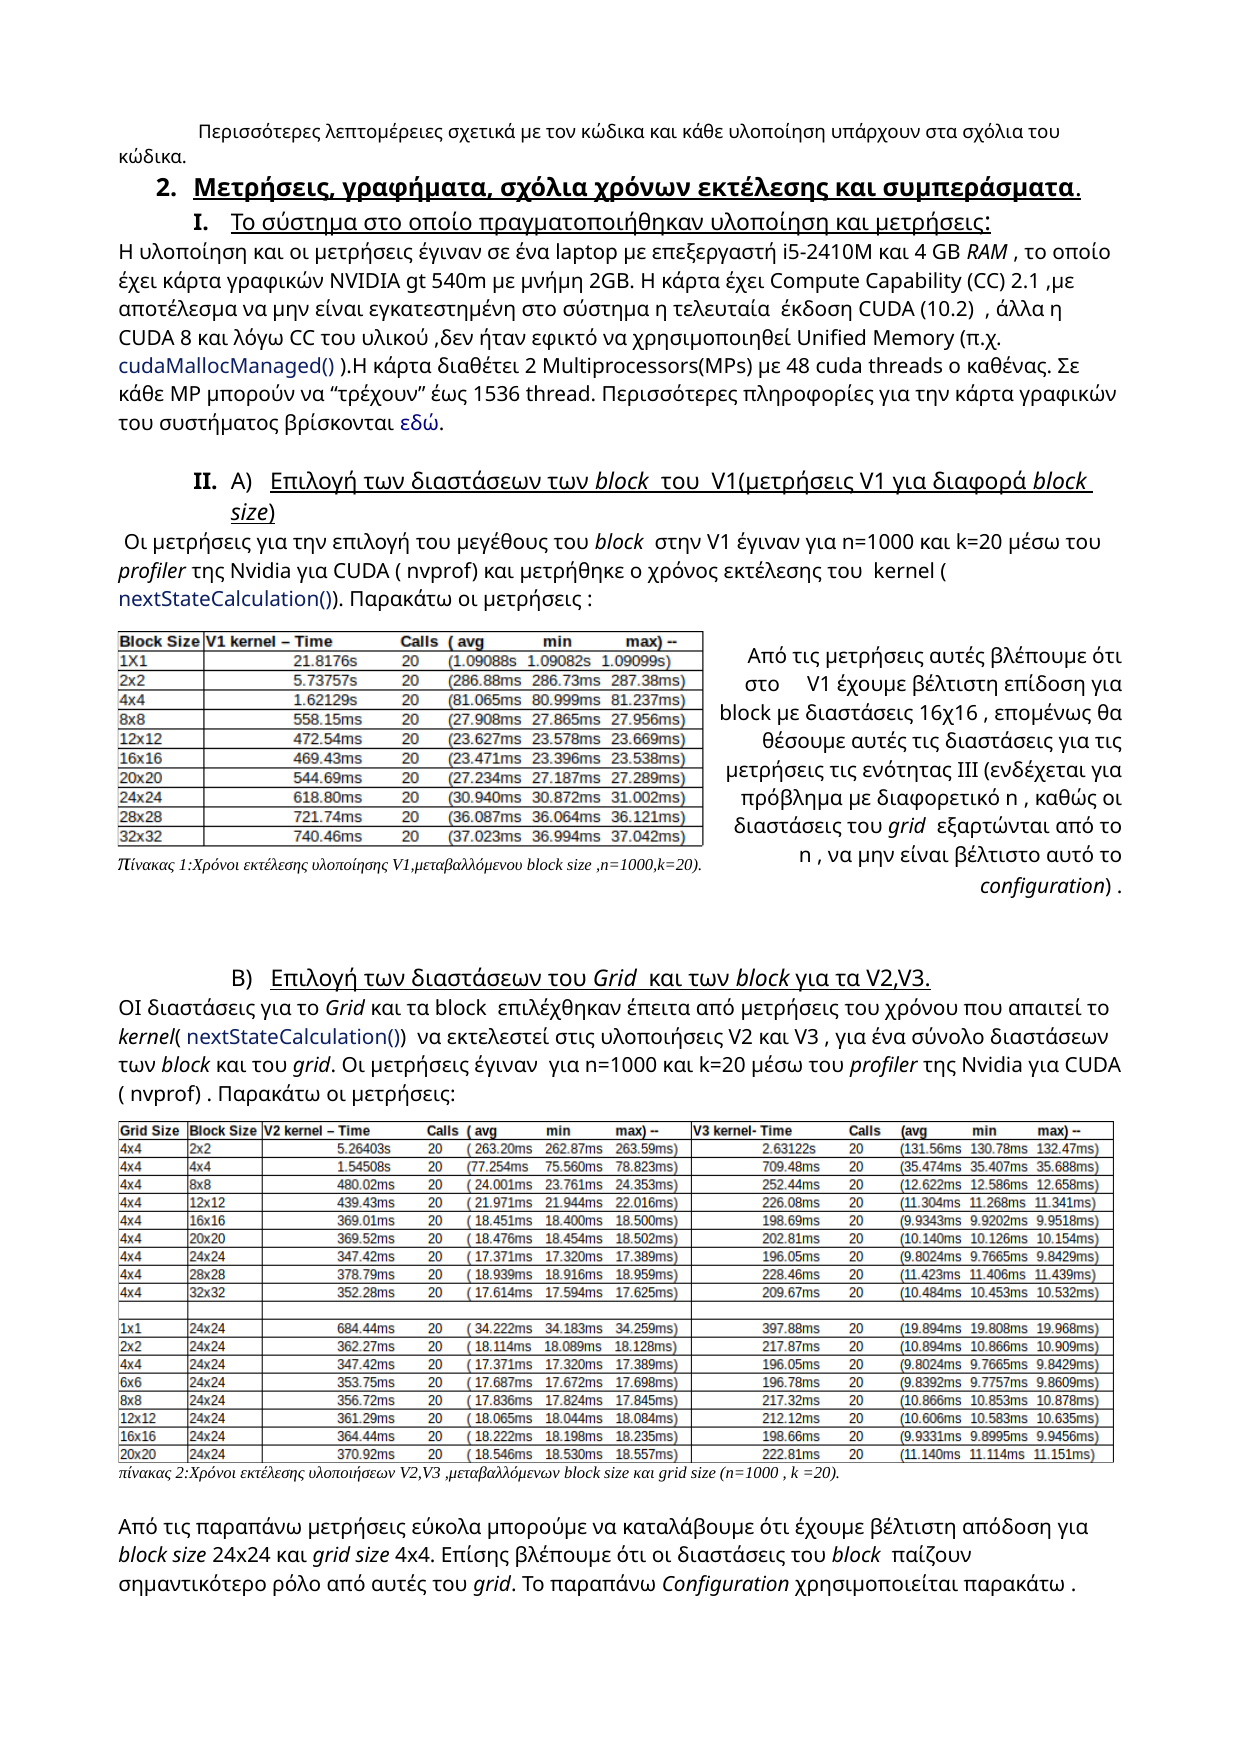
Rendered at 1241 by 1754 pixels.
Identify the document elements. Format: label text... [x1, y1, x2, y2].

text B) Επιλογή των διαστάσεων του Grid και των block για τα V2,V3. [231, 962, 1122, 993]
text Από τις μετρήσεις αυτές βλέπουμε ότι στο V1 έχουμε βέλτιστη επίδοση για block με διαστάσεις 16χ16 , επομένως θα θέσουμε αυτές τις διαστάσεις για τις μετρήσεις τις ενότητας ΙΙΙ (ενδέχεται για πρόβλημα με διαφορετικό n , καθώς οι διαστάσεις του grid εξαρτώνται από το n , να μην είναι βέλτιστο αυτό το configuration) . [118, 641, 1122, 900]
text ΟΙ διαστάσεις για το Grid και τα block επιλέχθηκαν έπειτα από μετρήσεις του χρόνου που απαιτεί το kernel( nextStateCalculation()) να εκτελεστεί στις υλοποιήσεις V2 και V3 , για ένα σύνολο διαστάσεων των block και του grid. Οι μετρήσεις έγιναν για n=1000 και k=20 μέσω του profiler της Nvidia για CUDA ( nvprof) . Παρακάτω οι μετρήσεις: [118, 993, 1122, 1107]
list A) Επιλογή των διαστάσεων των block του V1(μετρήσεις V1 για διαφορά block size) [193, 465, 1122, 527]
text Από τις παραπάνω μετρήσεις εύκολα μπορούμε να καταλάβουμε ότι έχουμε βέλτιστη απόδοση για block size 24x24 και grid size 4x4. Επίσης βλέπουμε ότι οι διαστάσεις του block παίζουν σημαντικότερο ρόλο από αυτές του grid. Το παραπάνω Configuration χρησιμοποιείται παρακάτω . [118, 1512, 1122, 1597]
picture [118, 1121, 1117, 1463]
list Το σύστημα στο οποίο πραγματοποιήθηκαν υλοποίηση και μετρήσεις: [193, 203, 1122, 237]
text πίνακας 2:Χρόνοι εκτέλεσης υλοποιήσεων V2,V3 ,μεταβαλλόμενων block size και grid size (n=1000 , k =20). [118, 1463, 1116, 1482]
text Περισσότερες λεπτομέρειες σχετικά με τον κώδικα και κάθε υλοποίηση υπάρχουν στα σχόλια του κώδικα. [118, 118, 1122, 169]
picture [117, 631, 706, 848]
text Η υλοποίηση και οι μετρήσεις έγιναν σε ένα laptop με επεξεργαστή i5-2410M και 4 GB RAM , το οποίο έχει κάρτα γραφικών NVIDIA gt 540m με μνήμη 2GB. Η κάρτα έχει Compute Capability (CC) 2.1 ,με αποτέλεσμα να μην είναι εγκατεστημένη στο σύστημα η τελευταία έκδοση CUDA (10.2) , άλλα η CUDA 8 και λόγω CC του υλικού ,δεν ήταν εφικτό να χρησιμοποιηθεί Unified Memory (π.χ. cudaMallocManaged() ).Η κάρτα διαθέτει 2 Multiprocessors(MPs) με 48 cuda threads ο καθένας. Σε κάθε MP μπορούν να “τρέχουν” έως 1536 thread. Περισσότερες πληροφορίες για την κάρτα γραφικών του συστήματος βρίσκονται εδώ. [118, 237, 1122, 436]
text Οι μετρήσεις για την επιλογή του μεγέθους του block στην V1 έγιναν για n=1000 και k=20 μέσω του profiler της Nvidia για CUDA ( nvprof) και μετρήθηκε ο χρόνος εκτέλεσης του kernel ( nextStateCalculation()). Παρακάτω οι μετρήσεις : [118, 527, 1122, 613]
list Μετρήσεις, γραφήματα, σχόλια χρόνων εκτέλεσης και συμπεράσματα. [156, 169, 1122, 203]
text πίνακας 1:Χρόνοι εκτέλεσης υλοποίησης V1,μεταβαλλόμενου block size ,n=1000,k=20). [118, 848, 706, 876]
